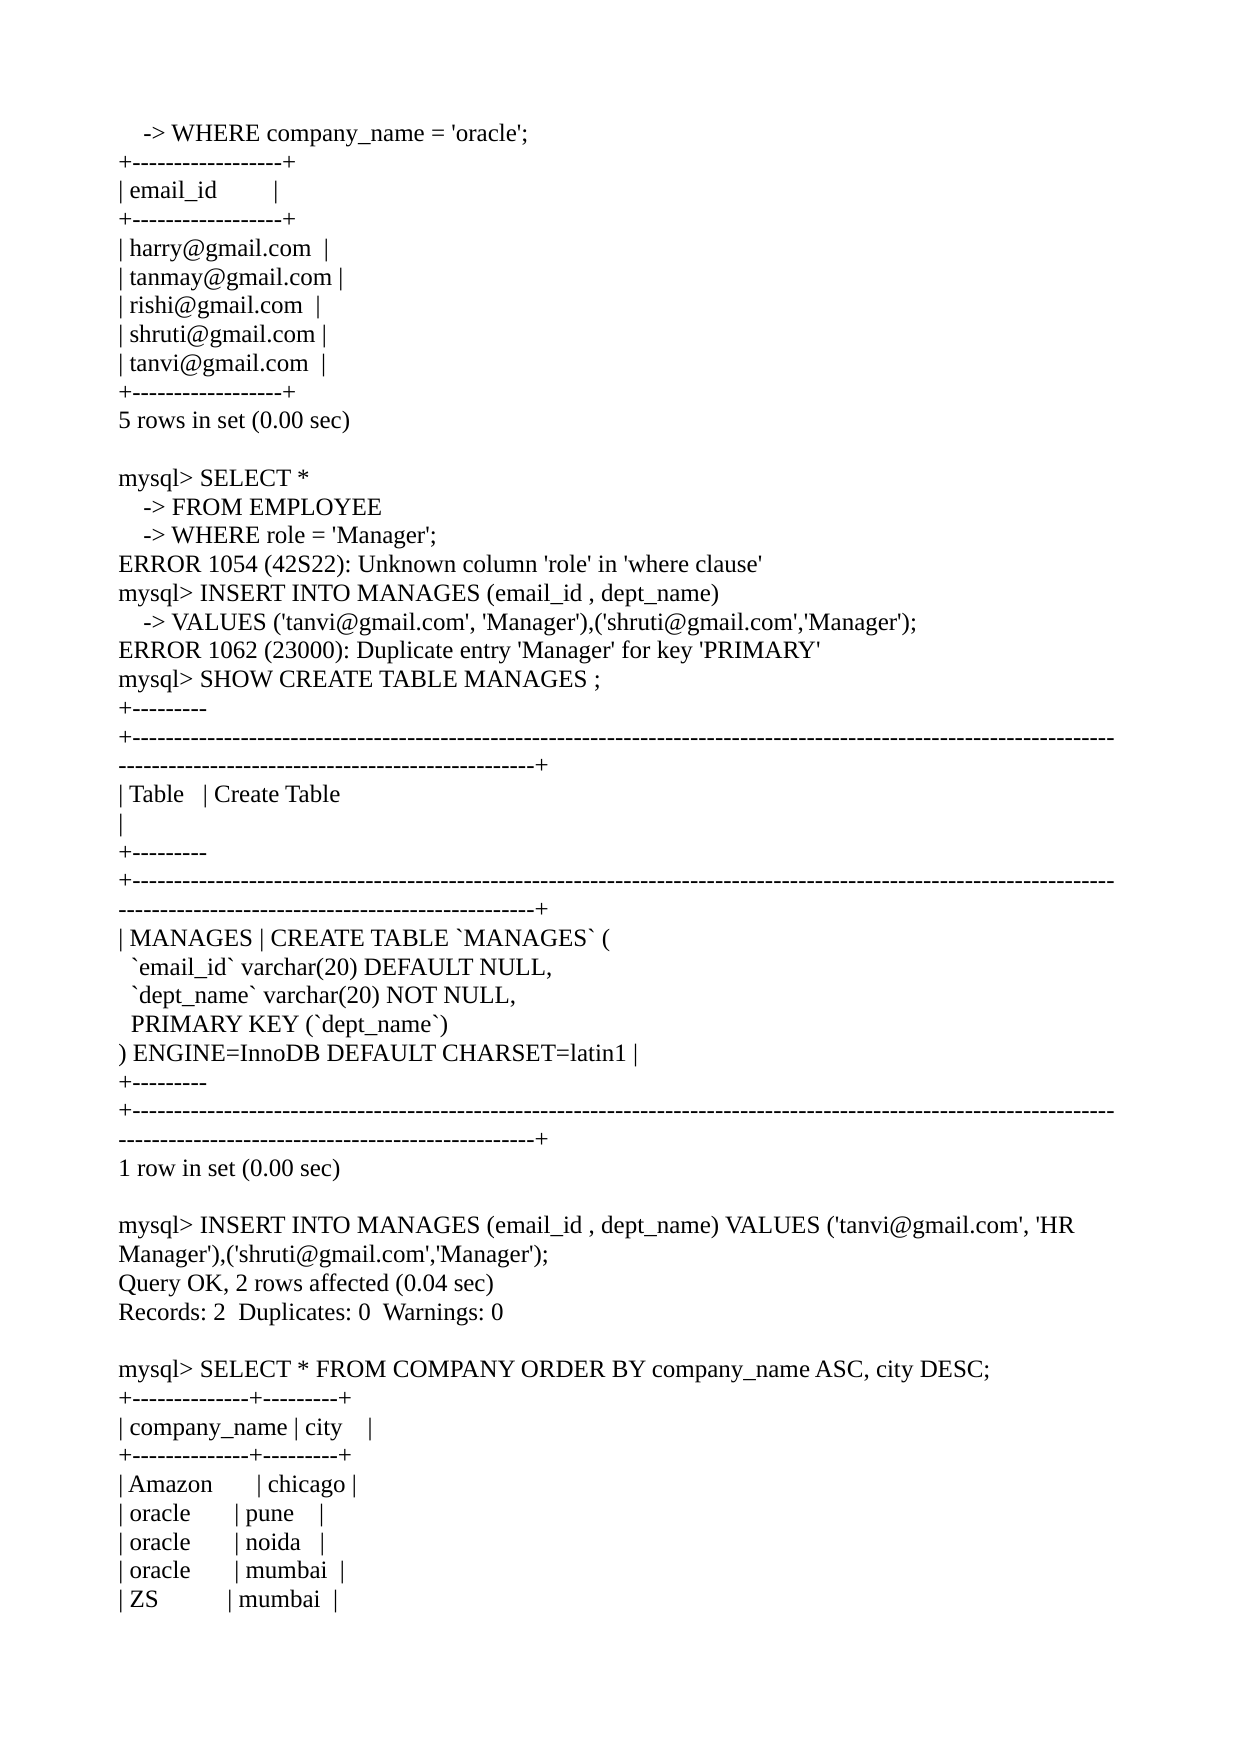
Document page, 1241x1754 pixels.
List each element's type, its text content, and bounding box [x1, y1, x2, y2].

text ERROR 1054 (42S22): Unknown column 'role' in 'where clause' [118, 549, 1122, 578]
text ERROR 1062 (23000): Duplicate entry 'Manager' for key 'PRIMARY' [118, 636, 1122, 664]
text +------------------+ [118, 377, 1122, 406]
text | rishi@gmail.com | [118, 291, 1122, 319]
text | company_name | city | [118, 1412, 1122, 1441]
text | shruti@gmail.com | [118, 319, 1122, 348]
text | ZS | mumbai | [118, 1584, 1122, 1613]
text 1 row in set (0.00 sec) [118, 1153, 1122, 1182]
text | oracle | pune | [118, 1498, 1122, 1527]
text 5 rows in set (0.00 sec) [118, 406, 1122, 434]
text -> FROM EMPLOYEE [118, 492, 1122, 521]
text +---------+------------------------------------------------------------------------------------------------------------------------------------------------------------------------+ [118, 1067, 1122, 1153]
text | oracle | noida | [118, 1527, 1122, 1556]
text +------------------+ [118, 147, 1122, 176]
text | oracle | mumbai | [118, 1556, 1122, 1584]
text Query OK, 2 rows affected (0.04 sec) [118, 1268, 1122, 1297]
text -> WHERE company_name = 'oracle'; [118, 118, 1122, 147]
text `email_id` varchar(20) DEFAULT NULL, [118, 952, 1122, 981]
text mysql> INSERT INTO MANAGES (email_id , dept_name) [118, 578, 1122, 607]
text +------------------+ [118, 204, 1122, 233]
text -> WHERE role = 'Manager'; [118, 521, 1122, 549]
text +---------+------------------------------------------------------------------------------------------------------------------------------------------------------------------------+ [118, 693, 1122, 779]
text | Amazon | chicago | [118, 1469, 1122, 1498]
text `dept_name` varchar(20) NOT NULL, [118, 981, 1122, 1009]
text | email_id | [118, 176, 1122, 204]
text | tanmay@gmail.com | [118, 262, 1122, 291]
text mysql> SHOW CREATE TABLE MANAGES ; [118, 664, 1122, 693]
text +---------+------------------------------------------------------------------------------------------------------------------------------------------------------------------------+ [118, 837, 1122, 923]
text | harry@gmail.com | [118, 233, 1122, 262]
text +--------------+---------+ [118, 1441, 1122, 1469]
text Records: 2 Duplicates: 0 Warnings: 0 [118, 1297, 1122, 1326]
text +--------------+---------+ [118, 1383, 1122, 1412]
text mysql> SELECT * [118, 463, 1122, 492]
text -> VALUES ('tanvi@gmail.com', 'Manager'),('shruti@gmail.com','Manager'); [118, 607, 1122, 636]
text mysql> INSERT INTO MANAGES (email_id , dept_name) VALUES ('tanvi@gmail.com', 'HR Manager'),('shruti@gmail.com','Manager'); [118, 1211, 1122, 1268]
text | MANAGES | CREATE TABLE `MANAGES` ( [118, 923, 1122, 952]
text PRIMARY KEY (`dept_name`) [118, 1009, 1122, 1038]
text mysql> SELECT * FROM COMPANY ORDER BY company_name ASC, city DESC; [118, 1354, 1122, 1383]
text | tanvi@gmail.com | [118, 348, 1122, 377]
text | Table | Create Table | [118, 779, 1122, 837]
text ) ENGINE=InnoDB DEFAULT CHARSET=latin1 | [118, 1038, 1122, 1067]
